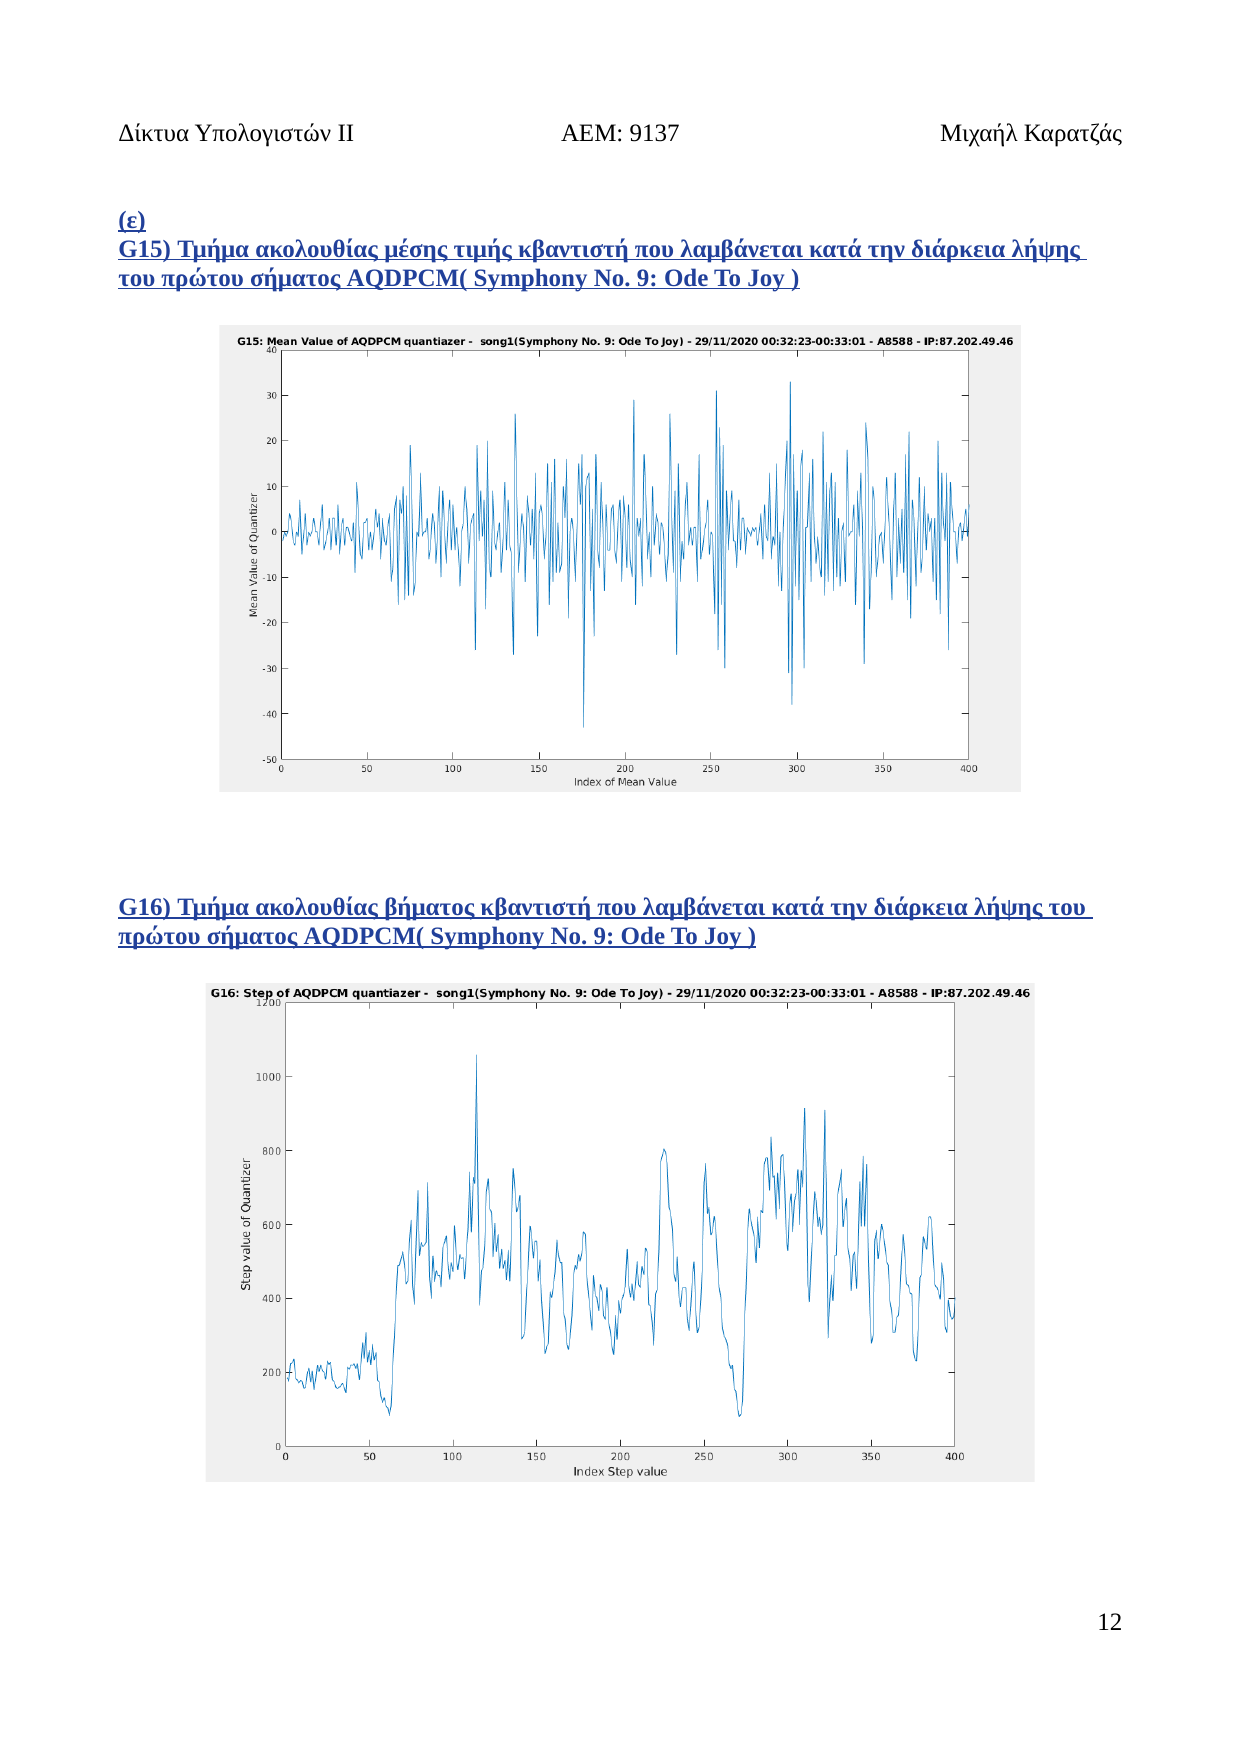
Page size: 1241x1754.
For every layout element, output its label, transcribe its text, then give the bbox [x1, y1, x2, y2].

picture [205, 983, 1035, 1482]
text (ε) [118, 205, 1122, 234]
text G16) Τμήμα ακολουθίας βήματος κβαντιστή που λαμβάνεται κατά την διάρκεια λήψης του πρώτου σήματος AQDPCM( Symphony No. 9: Ode To Joy ) [118, 892, 1122, 950]
text G15) Τμήμα ακολουθίας μέσης τιμής κβαντιστή που λαμβάνεται κατά την διάρκεια λήψης του πρώτου σήματος AQDPCM( Symphony No. 9: Ode To Joy ) [118, 234, 1122, 291]
picture [219, 325, 1021, 792]
